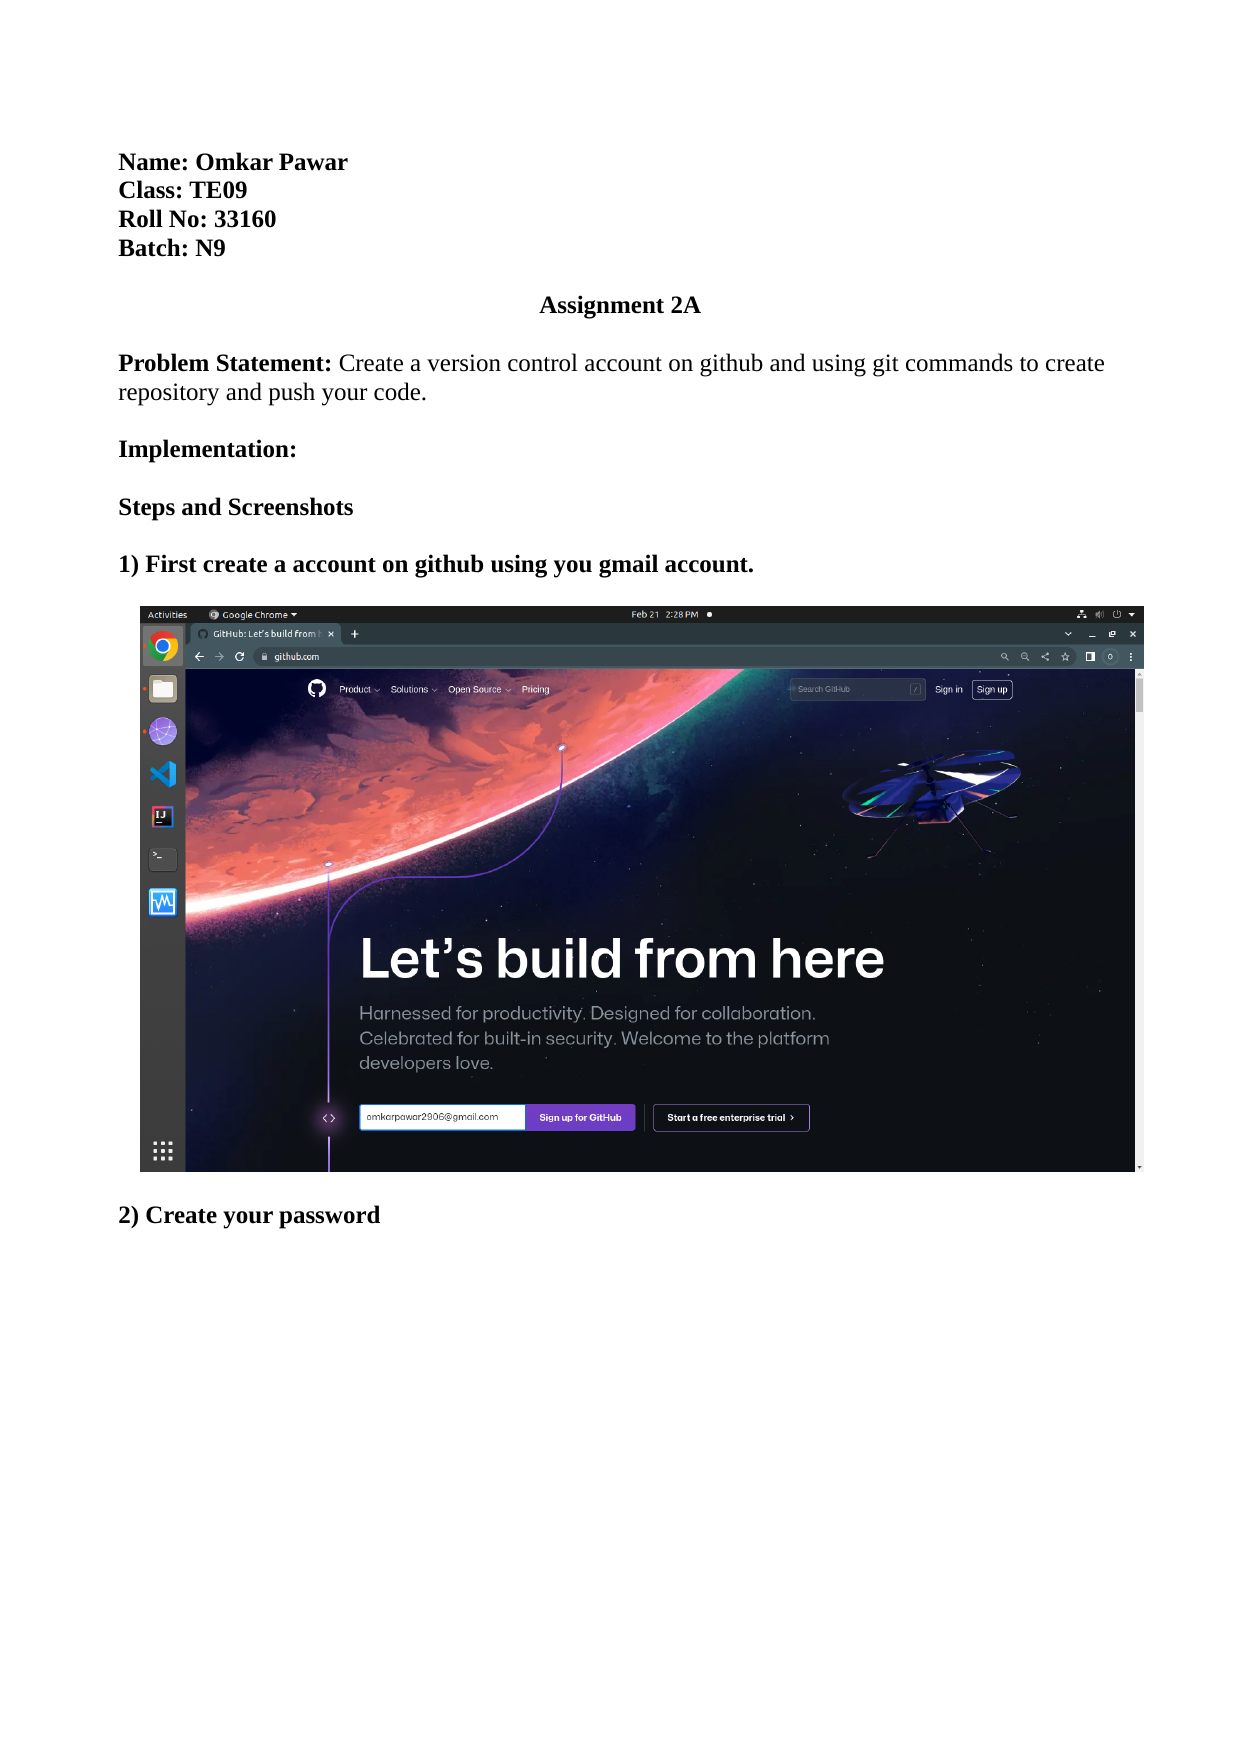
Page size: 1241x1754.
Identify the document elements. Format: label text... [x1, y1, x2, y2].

text Name: Omkar Pawar [118, 147, 1122, 176]
text Class: TE09 [118, 176, 1122, 204]
picture [140, 606, 1144, 1172]
text Implementation: [118, 434, 1122, 463]
text Problem Statement: Create a version control account on github and using git commands to create repository and push your code. [118, 348, 1122, 406]
text 1) First create a account on github using you gmail account. [118, 549, 1122, 578]
text Assignment 2A [118, 291, 1122, 319]
text 2) Create your password [118, 1200, 1122, 1229]
text Roll No: 33160 [118, 204, 1122, 233]
text Batch: N9 [118, 233, 1122, 262]
text Steps and Screenshots [118, 492, 1122, 521]
